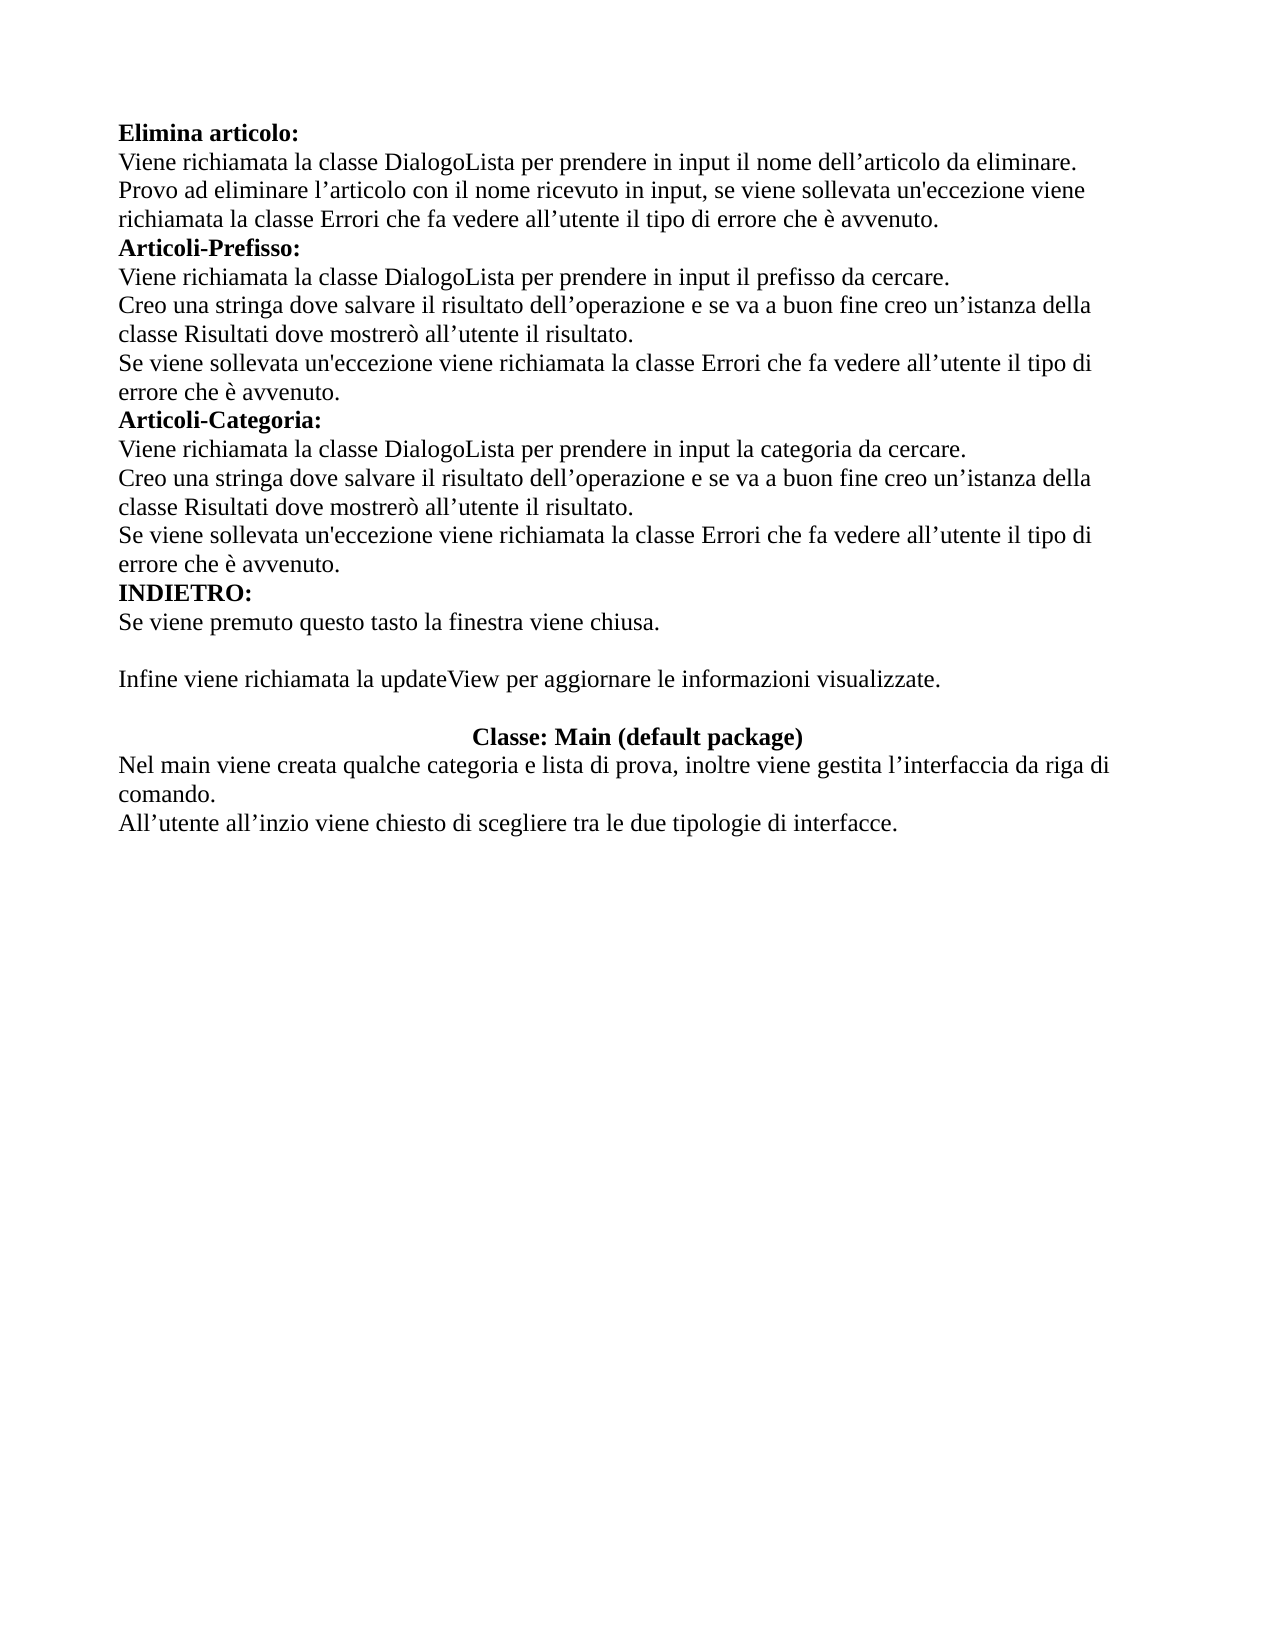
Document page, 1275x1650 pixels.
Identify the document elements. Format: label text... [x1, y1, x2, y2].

text Se viene sollevata un'eccezione viene richiamata la classe Errori che fa vedere all’utente il tipo di errore che è avvenuto. [118, 521, 1157, 578]
text Provo ad eliminare l’articolo con il nome ricevuto in input, se viene sollevata un'eccezione viene richiamata la classe Errori che fa vedere all’utente il tipo di errore che è avvenuto. [118, 176, 1157, 233]
text Elimina articolo: [118, 118, 1157, 147]
text Articoli-Prefisso: [118, 233, 1157, 262]
text Creo una stringa dove salvare il risultato dell’operazione e se va a buon fine creo un’istanza della classe Risultati dove mostrerò all’utente il risultato. [118, 291, 1157, 348]
text Viene richiamata la classe DialogoLista per prendere in input il nome dell’articolo da eliminare. [118, 147, 1157, 176]
text Articoli-Categoria: [118, 406, 1157, 434]
text All’utente all’inzio viene chiesto di scegliere tra le due tipologie di interfacce. [118, 808, 1157, 837]
text Se viene premuto questo tasto la finestra viene chiusa. [118, 607, 1157, 636]
text Creo una stringa dove salvare il risultato dell’operazione e se va a buon fine creo un’istanza della classe Risultati dove mostrerò all’utente il risultato. [118, 463, 1157, 521]
text Classe: Main (default package) [118, 722, 1157, 751]
text Nel main viene creata qualche categoria e lista di prova, inoltre viene gestita l’interfaccia da riga di comando. [118, 751, 1157, 808]
text Viene richiamata la classe DialogoLista per prendere in input la categoria da cercare. [118, 434, 1157, 463]
text Infine viene richiamata la updateView per aggiornare le informazioni visualizzate. [118, 664, 1157, 693]
text Se viene sollevata un'eccezione viene richiamata la classe Errori che fa vedere all’utente il tipo di errore che è avvenuto. [118, 348, 1157, 406]
text INDIETRO: [118, 578, 1157, 607]
text Viene richiamata la classe DialogoLista per prendere in input il prefisso da cercare. [118, 262, 1157, 291]
